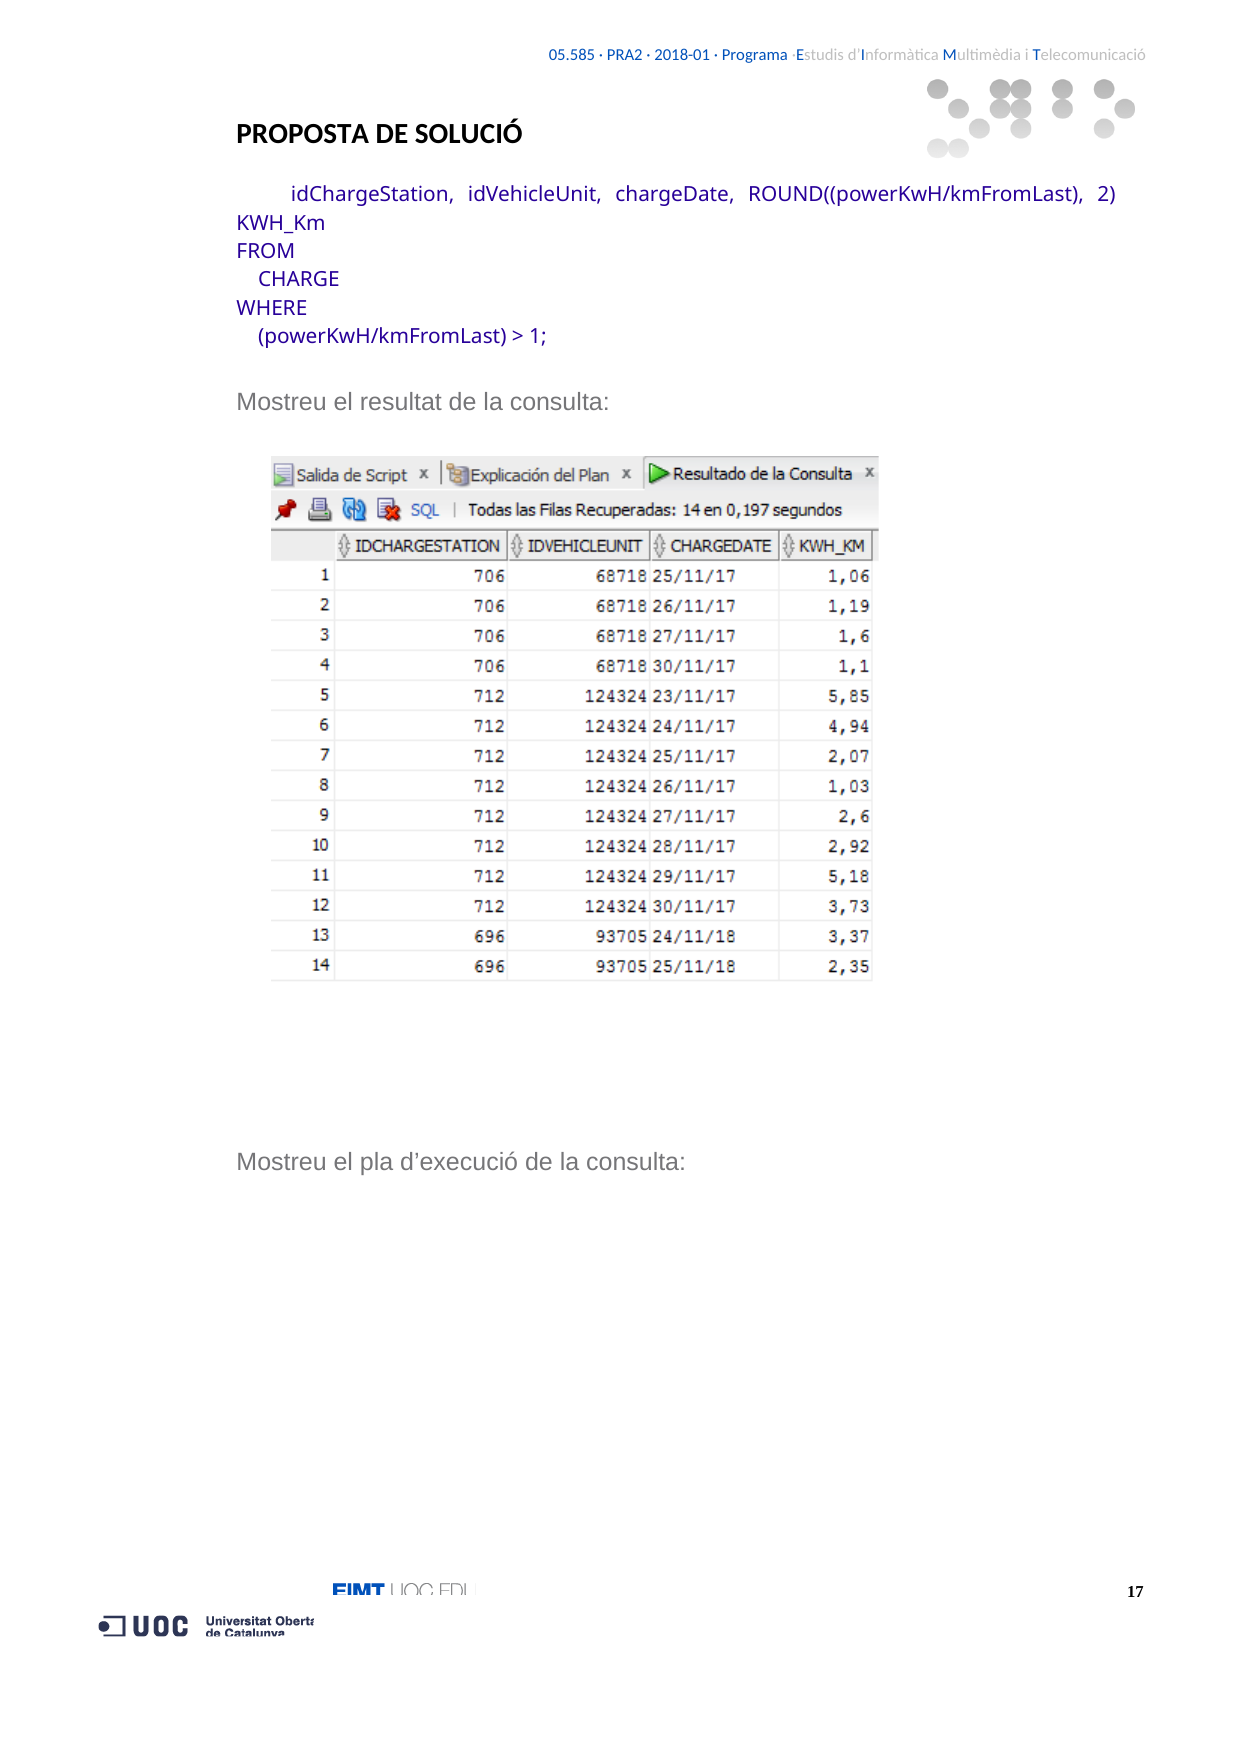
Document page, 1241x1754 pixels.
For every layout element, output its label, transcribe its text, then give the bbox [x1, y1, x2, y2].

text CHARGE [236, 264, 1116, 293]
text Mostreu el resultat de la consulta: [236, 387, 1116, 415]
text FROM [236, 236, 1116, 264]
picture [333, 1583, 476, 1598]
picture [271, 456, 879, 992]
text WHERE [236, 293, 1116, 321]
picture [927, 70, 1135, 168]
text idChargeStation, idVehicleUnit, chargeDate, ROUND((powerKwH/kmFromLast), 2) KWH_Km [236, 179, 1116, 236]
picture [116, 1615, 316, 1639]
text (powerKwH/kmFromLast) > 1; [236, 321, 1116, 350]
text Mostreu el pla d’execució de la consulta: [236, 1147, 1116, 1176]
